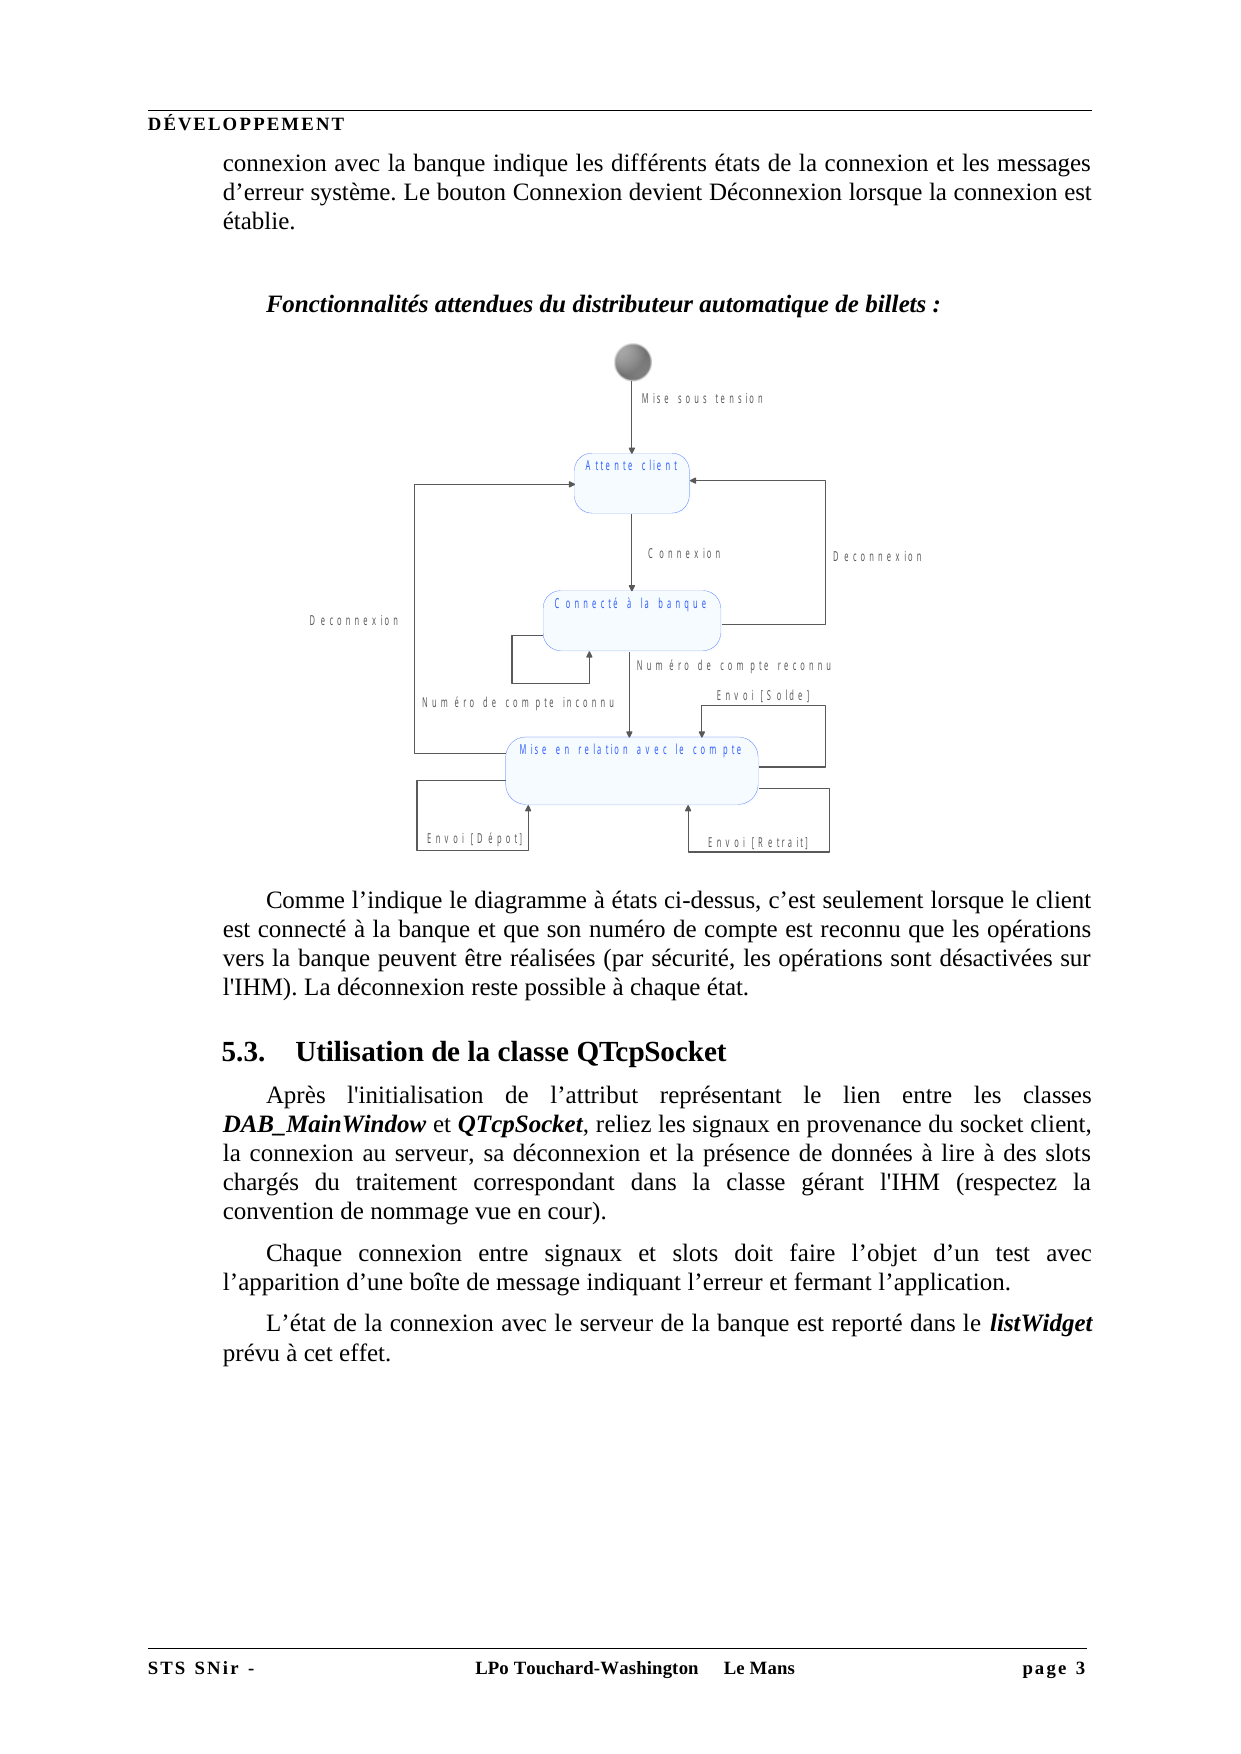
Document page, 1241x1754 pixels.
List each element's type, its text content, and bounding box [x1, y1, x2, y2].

text Chaque connexion entre signaux et slots doit faire l’objet d’un test avec l’apparition d’une boîte de message indiquant l’erreur et fermant l’application. [223, 1238, 1092, 1296]
text connexion avec la banque indique les différents états de la connexion et les messages d’erreur système. Le bouton Connexion devient Déconnexion lorsque la connexion est établie. [223, 148, 1092, 235]
text Fonctionnalités attendues du distributeur automatique de billets : [223, 289, 1092, 318]
subtitle Utilisation de la classe QTcpSocket [221, 1038, 1092, 1067]
text Comme l’indique le diagramme à états ci-dessus, c’est seulement lorsque le client est connecté à la banque et que son numéro de compte est reconnu que les opérations vers la banque peuvent être réalisées (par sécurité, les opérations sont désactivées sur l'IHM). La déconnexion reste possible à chaque état. [223, 331, 1092, 1001]
text L’état de la connexion avec le serveur de la banque est reporté dans le listWidget prévu à cet effet. [223, 1308, 1092, 1366]
text Après l'initialisation de l’attribut représentant le lien entre les classes DAB_MainWindow et QTcpSocket, reliez les signaux en provenance du socket client, la connexion au serveur, sa déconnexion et la présence de données à lire à des slots chargés du traitement correspondant dans la classe gérant l'IHM (respectez la convention de nommage vue en cour). [223, 1080, 1092, 1225]
